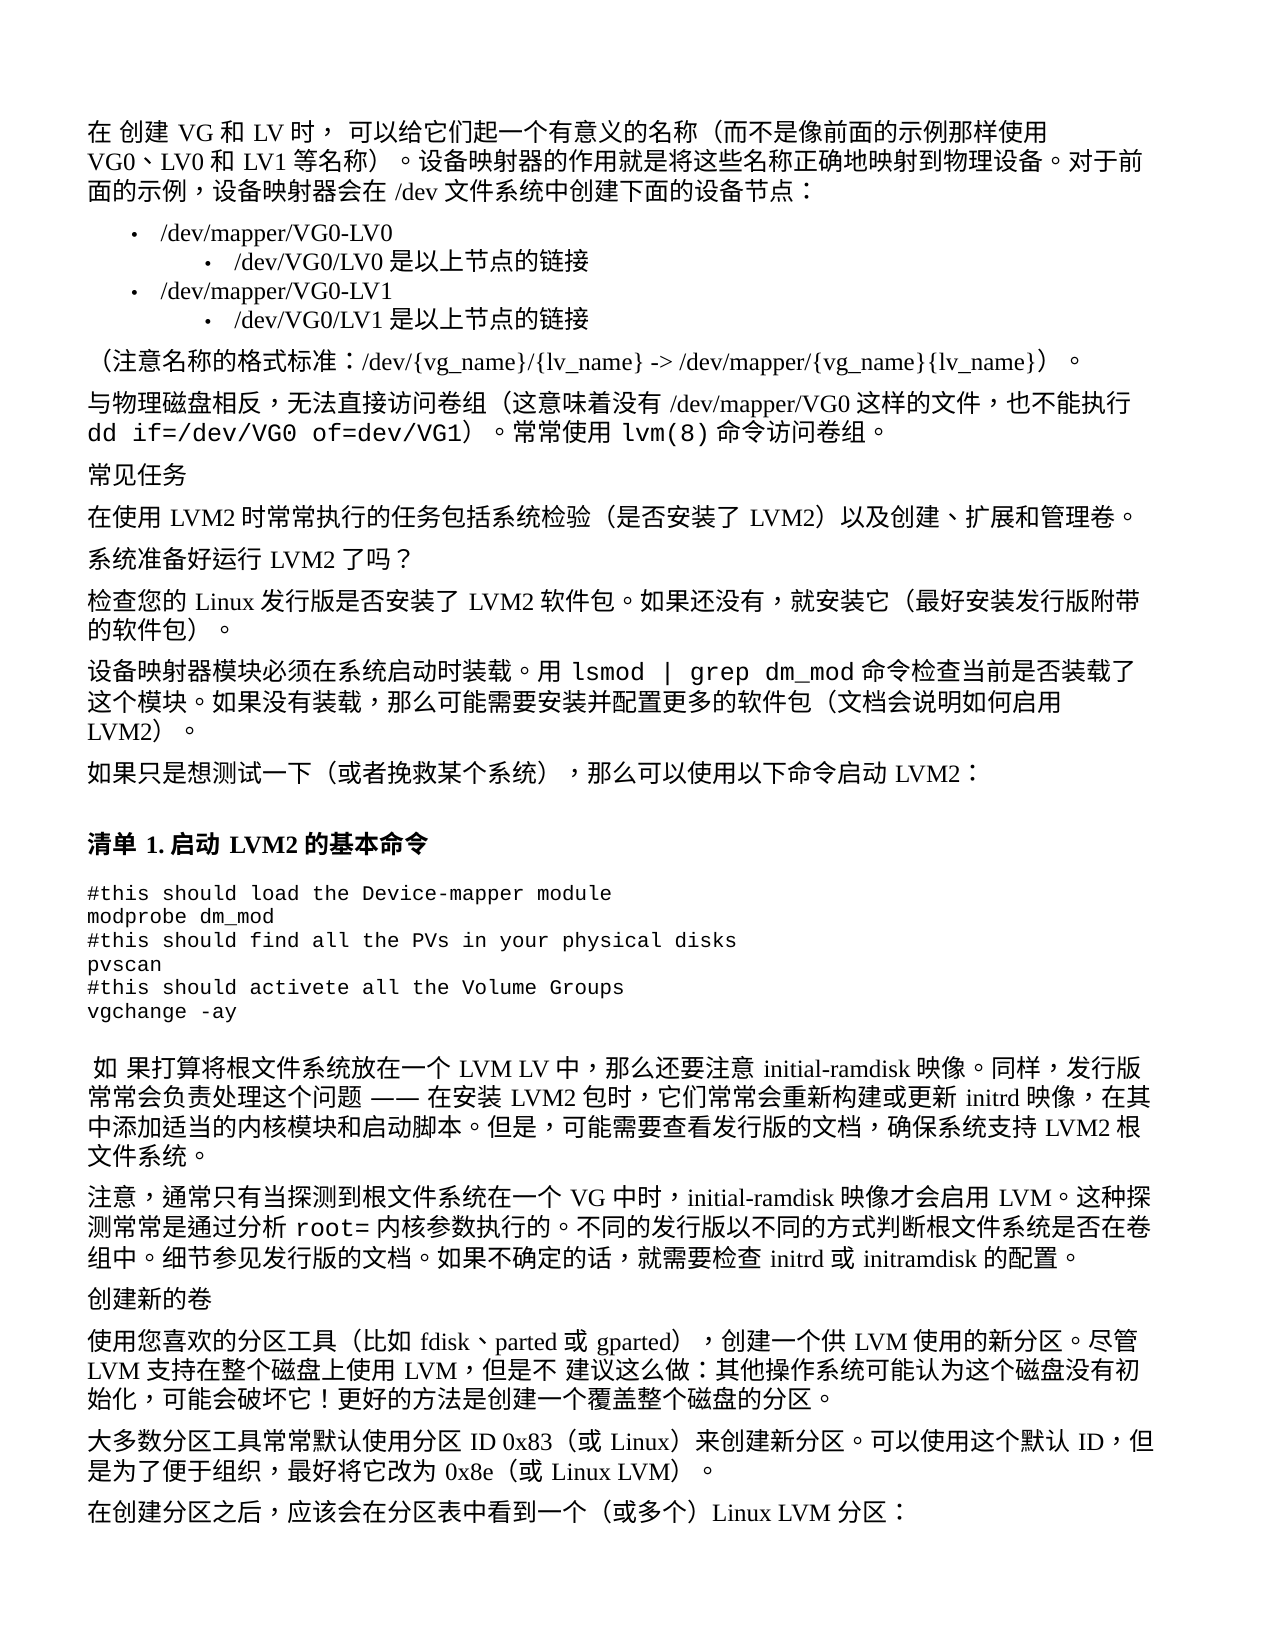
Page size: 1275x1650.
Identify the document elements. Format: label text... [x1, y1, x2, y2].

text 创建新的卷 [87, 1285, 1157, 1314]
text 检查您的 Linux 发行版是否安装了 LVM2 软件包。如果还没有，就安装它（最好安装发行版附带的软件包）。 [87, 587, 1157, 645]
text 设备映射器模块必须在系统启动时装载。用 lsmod | grep dm_mod 命令检查当前是否装载了这个模块。如果没有装载，那么可能需要安装并配置更多的软件包（文档会说明如何启用 LVM2）。 [87, 657, 1157, 747]
text 在创建分区之后，应该会在分区表中看到一个（或多个）Linux LVM 分区： [87, 1498, 1157, 1528]
text 如果只是想测试一下（或者挽救某个系统），那么可以使用以下命令启动 LVM2： [87, 759, 1157, 788]
text （注意名称的格式标准：/dev/{vg_name}/{lv_name} -> /dev/mapper/{vg_name}{lv_name}）。 [87, 347, 1157, 376]
text 如 果打算将根文件系统放在一个 LVM LV 中，那么还要注意 initial-ramdisk 映像。同样，发行版常常会负责处理这个问题 —— 在安装 LVM2 包时，它们常常会重新构建或更新 initrd 映像，在其中添加适当的内核模块和启动脚本。但是，可能需要查看发行版的文档，确保系统支持 LVM2 根文件系统。 [87, 1054, 1157, 1171]
text 注意，通常只有当探测到根文件系统在一个 VG 中时，initial-ramdisk 映像才会启用 LVM。这种探测常常是通过分析 root= 内核参数执行的。不同的发行版以不同的方式判断根文件系统是否在卷组中。细节参见发行版的文档。如果不确定的话，就需要检查 initrd 或 initramdisk 的配置。 [87, 1183, 1157, 1273]
list /dev/VG0/LV0 是以上节点的链接 [204, 247, 1157, 276]
text 大多数分区工具常常默认使用分区 ID 0x83（或 Linux）来创建新分区。可以使用这个默认 ID，但是为了便于组织，最好将它改为 0x8e（或 Linux LVM）。 [87, 1427, 1157, 1486]
text 在 创建 VG 和 LV 时， 可以给它们起一个有意义的名称（而不是像前面的示例那样使用 VG0、LV0 和 LV1 等名称）。设备映射器的作用就是将这些名称正确地映射到物理设备。对于前面的示例，设备映射器会在 /dev 文件系统中创建下面的设备节点： [87, 118, 1157, 206]
text 使用您喜欢的分区工具（比如 fdisk、parted 或 gparted），创建一个供 LVM 使用的新分区。尽管 LVM 支持在整个磁盘上使用 LVM，但是不 建议这么做：其他操作系统可能认为这个磁盘没有初始化，可能会破坏它！更好的方法是创建一个覆盖整个磁盘的分区。 [87, 1327, 1157, 1415]
text 在使用 LVM2 时常常执行的任务包括系统检验（是否安装了 LVM2）以及创建、扩展和管理卷。 [87, 503, 1157, 532]
text 常见任务 [87, 461, 1157, 491]
list /dev/VG0/LV1 是以上节点的链接 [204, 305, 1157, 334]
list /dev/mapper/VG0-LV1 [131, 276, 1157, 305]
table_header #this should load the Device-mapper module modprobe dm_mod #this should find all the PVs in your physical disks pvscan #this should activete all the Volume Groups vgchange -ay [87, 859, 1050, 1054]
text 清单 1. 启动 LVM2 的基本命令 [87, 801, 1157, 859]
text 与物理磁盘相反，无法直接访问卷组（这意味着没有 /dev/mapper/VG0 这样的文件，也不能执行 dd if=/dev/VG0 of=dev/VG1）。常常使用 lvm(8) 命令访问卷组。 [87, 389, 1157, 449]
list /dev/mapper/VG0-LV0 [131, 218, 1157, 247]
text 系统准备好运行 LVM2 了吗？ [87, 545, 1157, 574]
